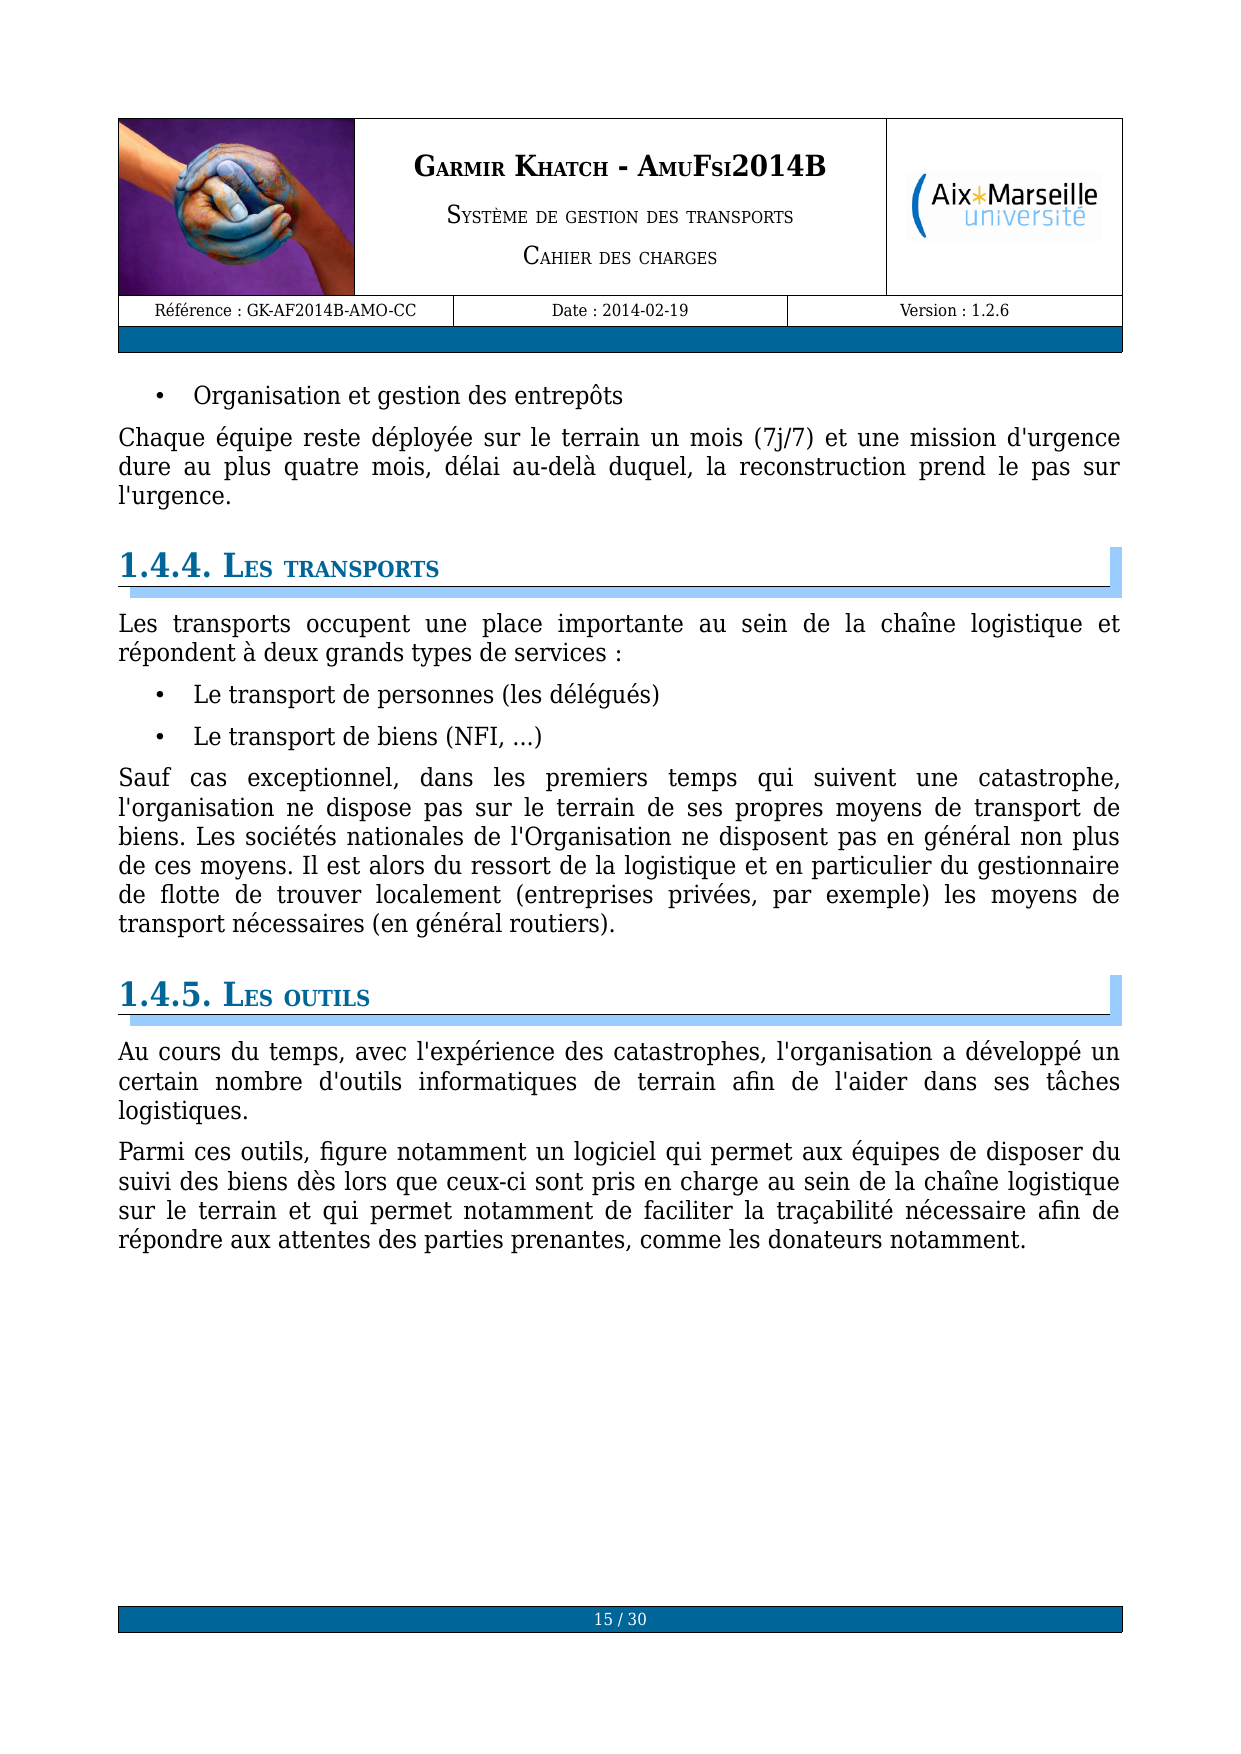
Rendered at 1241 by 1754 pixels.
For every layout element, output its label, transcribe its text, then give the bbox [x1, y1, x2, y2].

text Sauf cas exceptionnel, dans les premiers temps qui suivent une catastrophe, l'organisation ne dispose pas sur le terrain de ses propres moyens de transport de biens. Les sociétés nationales de l'Organisation ne disposent pas en général non plus de ces moyens. Il est alors du ressort de la logistique et en particulier du gestionnaire de flotte de trouver localement (entreprises privées, par exemple) les moyens de transport nécessaires (en général routiers). [118, 763, 1122, 938]
list Le transport de personnes (les délégués) [156, 680, 1122, 709]
list Organisation et gestion des entrepôts [156, 381, 1122, 410]
picture [119, 119, 354, 295]
picture [887, 126, 1122, 288]
subtitle Les outils [118, 975, 1110, 1014]
text Parmi ces outils, figure notamment un logiciel qui permet aux équipes de disposer du suivi des biens dès lors que ceux-ci sont pris en charge au sein de la chaîne logistique sur le terrain et qui permet notamment de faciliter la traçabilité nécessaire afin de répondre aux attentes des parties prenantes, comme les donateurs notamment. [118, 1137, 1122, 1254]
subtitle Les transports [118, 547, 1110, 586]
list Le transport de biens (NFI, ...) [156, 722, 1122, 751]
text Au cours du temps, avec l'expérience des catastrophes, l'organisation a développé un certain nombre d'outils informatiques de terrain afin de l'aider dans ses tâches logistiques. [118, 1037, 1122, 1125]
text Les transports occupent une place importante au sein de la chaîne logistique et répondent à deux grands types de services : [118, 609, 1122, 668]
text Chaque équipe reste déployée sur le terrain un mois (7j/7) et une mission d'urgence dure au plus quatre mois, délai au-delà duquel, la reconstruction prend le pas sur l'urgence. [118, 423, 1122, 510]
